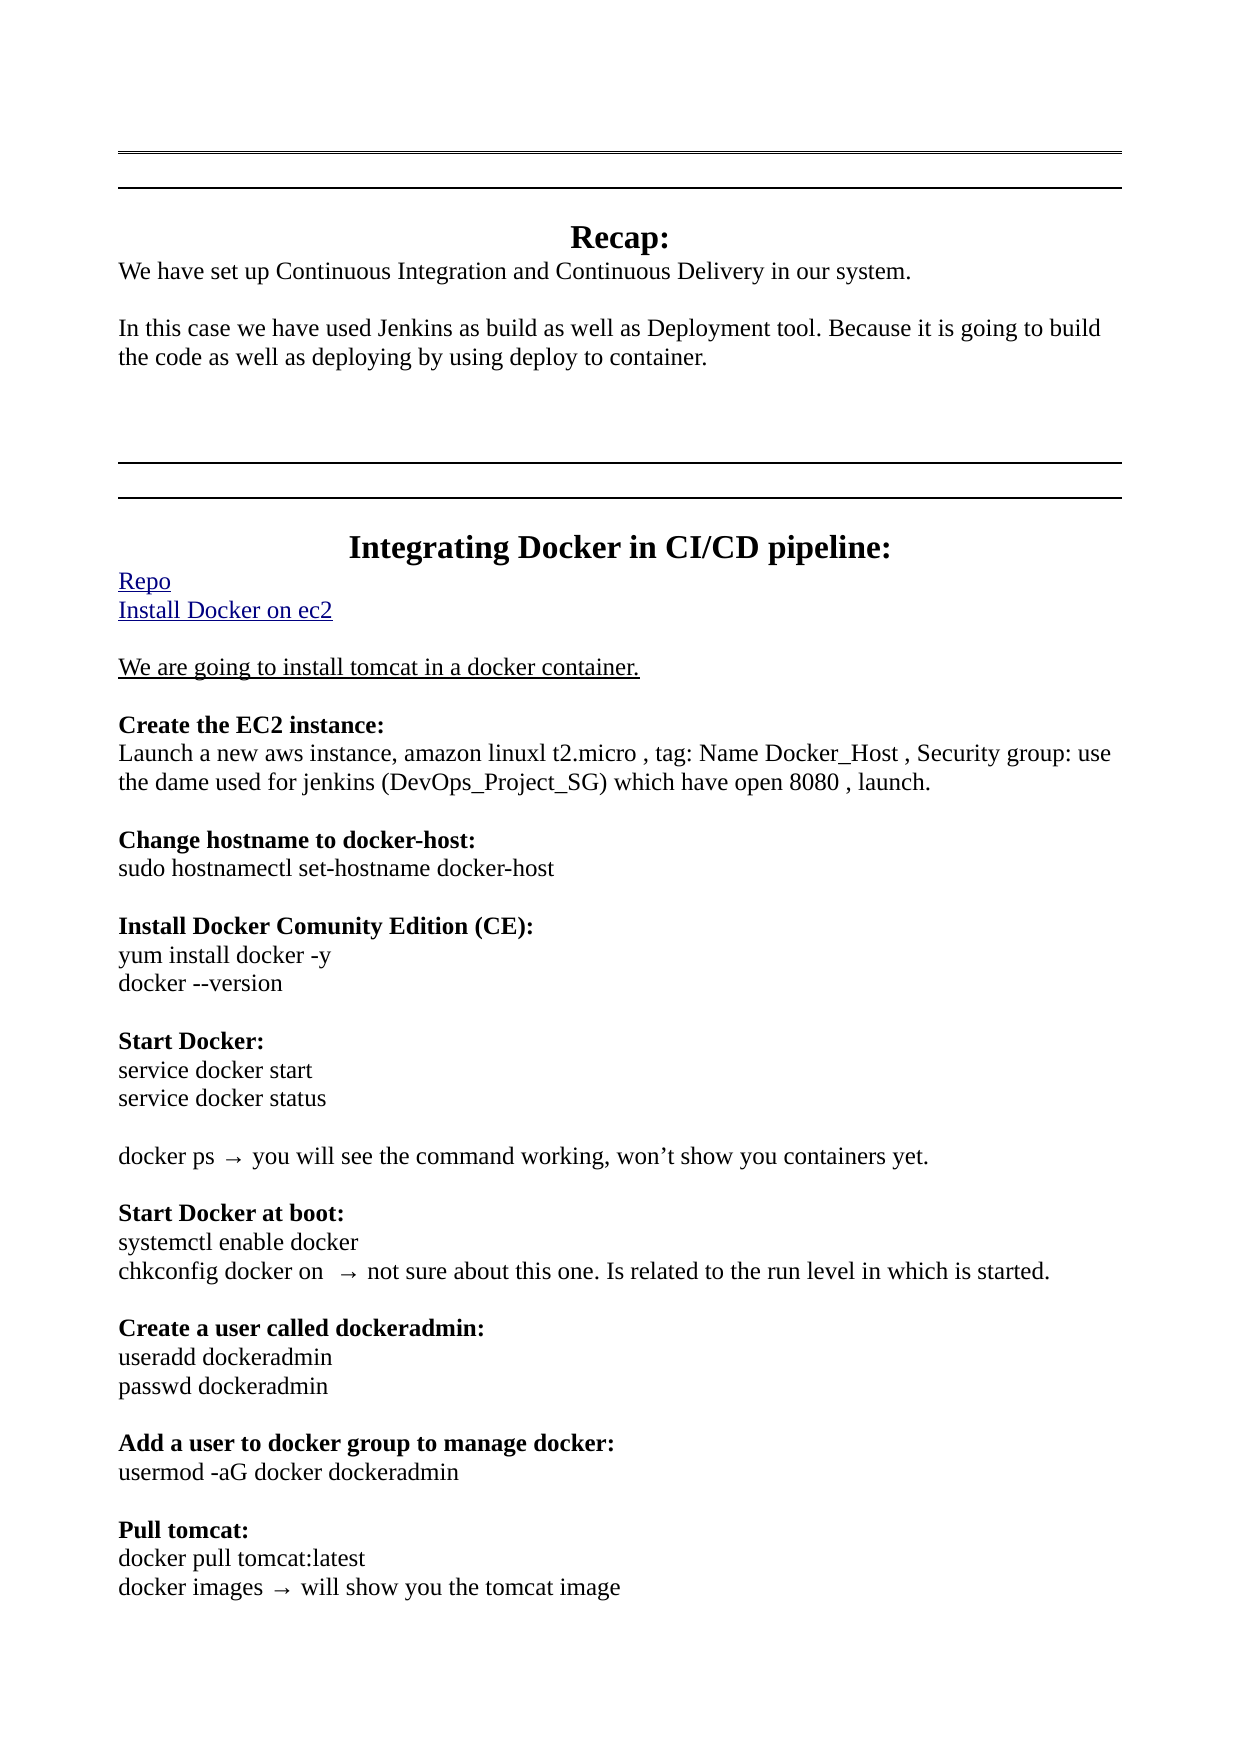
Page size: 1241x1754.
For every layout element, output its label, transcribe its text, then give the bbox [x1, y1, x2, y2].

text docker --version [118, 968, 1122, 997]
text Install Docker Comunity Edition (CE): [118, 911, 1122, 940]
text docker ps → you will see the command working, won’t show you containers yet. [118, 1141, 1122, 1170]
text docker pull tomcat:latest [118, 1543, 1122, 1572]
text Create the EC2 instance: [118, 710, 1122, 738]
text usermod -aG docker dockeradmin [118, 1457, 1122, 1486]
text yum install docker -y [118, 940, 1122, 968]
text Recap: [118, 217, 1122, 256]
text chkconfig docker on → not sure about this one. Is related to the run level in which is started. [118, 1256, 1122, 1285]
text Start Docker at boot: [118, 1198, 1122, 1227]
text Pull tomcat: [118, 1515, 1122, 1543]
text Integrating Docker in CI/CD pipeline: [118, 528, 1122, 566]
text We are going to install tomcat in a docker container. [118, 652, 1122, 681]
text Create a user called dockeradmin: [118, 1313, 1122, 1342]
text service docker status [118, 1083, 1122, 1112]
text passwd dockeradmin [118, 1371, 1122, 1400]
text service docker start [118, 1055, 1122, 1083]
text Change hostname to docker-host: [118, 825, 1122, 853]
text sudo hostnamectl set-hostname docker-host [118, 853, 1122, 882]
text Launch a new aws instance, amazon linuxl t2.micro , tag: Name Docker_Host , Security group: use the dame used for jenkins (DevOps_Project_SG) which have open 8080 , launch. [118, 738, 1122, 796]
text Repo [118, 566, 1122, 595]
text docker images → will show you the tomcat image [118, 1572, 1122, 1601]
text systemctl enable docker [118, 1227, 1122, 1256]
text Add a user to docker group to manage docker: [118, 1428, 1122, 1457]
text Start Docker: [118, 1026, 1122, 1055]
text We have set up Continuous Integration and Continuous Delivery in our system. [118, 256, 1122, 284]
text In this case we have used Jenkins as build as well as Deployment tool. Because it is going to build the code as well as deploying by using deploy to container. [118, 313, 1122, 371]
text useradd dockeradmin [118, 1342, 1122, 1371]
text Install Docker on ec2 [118, 595, 1122, 623]
